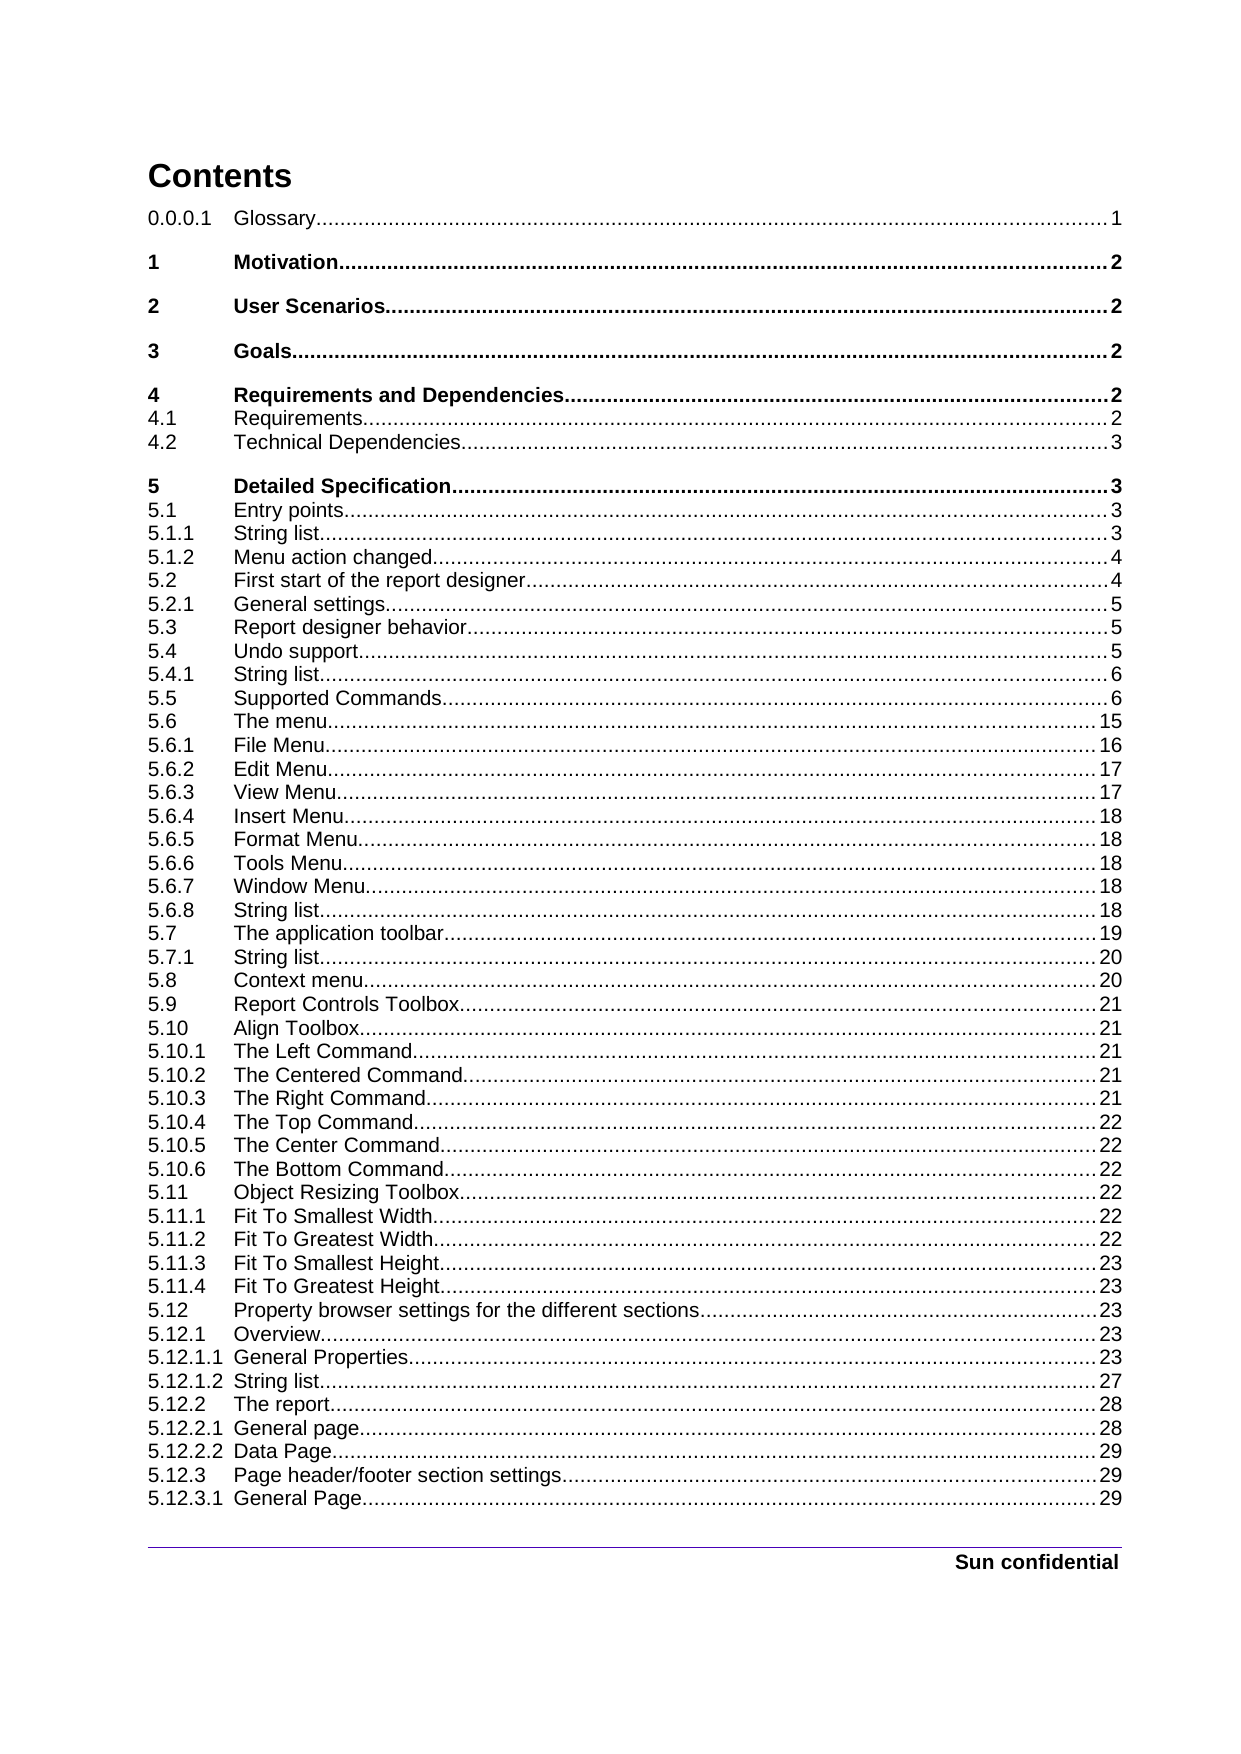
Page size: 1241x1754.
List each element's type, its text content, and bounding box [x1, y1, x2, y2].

text 5.10.1 The Left Command 21 [148, 1039, 1122, 1063]
text 5.5 Supported Commands 6 [148, 686, 1122, 710]
text 5.12.2.2 Data Page 29 [148, 1440, 1122, 1463]
text 5.12.1.1 General Properties 23 [148, 1346, 1122, 1369]
text 5.7.1 String list 20 [148, 945, 1122, 969]
subtitle Contents [148, 157, 1122, 194]
text 5.1.1 String list 3 [148, 522, 1122, 545]
text 5.6.8 String list 18 [148, 898, 1122, 922]
text 5.6 The menu 15 [148, 710, 1122, 733]
text 5.12.2.1 General page 28 [148, 1416, 1122, 1440]
text 4 Requirements and Dependencies 2 [148, 383, 1122, 407]
text 5.6.4 Insert Menu 18 [148, 804, 1122, 828]
text 5.2.1 General settings 5 [148, 592, 1122, 616]
text 5.7 The application toolbar 19 [148, 922, 1122, 945]
text 5.10.5 The Center Command 22 [148, 1134, 1122, 1157]
text 4.2 Technical Dependencies 3 [148, 430, 1122, 454]
text 4.1 Requirements 2 [148, 407, 1122, 430]
text 5.12.3 Page header/footer section settings 29 [148, 1463, 1122, 1487]
text 5.12 Property browser settings for the different sections 23 [148, 1298, 1122, 1322]
text 5.10.6 The Bottom Command 22 [148, 1157, 1122, 1181]
text 5.10 Align Toolbox 21 [148, 1016, 1122, 1039]
text 5.11.4 Fit To Greatest Height 23 [148, 1275, 1122, 1298]
text 5.6.2 Edit Menu 17 [148, 757, 1122, 781]
text 2 User Scenarios 2 [148, 295, 1122, 318]
text 5.11.3 Fit To Smallest Height 23 [148, 1251, 1122, 1275]
text 5.2 First start of the report designer 4 [148, 569, 1122, 592]
text 5.1 Entry points 3 [148, 498, 1122, 522]
text 5.1.2 Menu action changed 4 [148, 545, 1122, 569]
text 1 Motivation 2 [148, 251, 1122, 274]
text 5.3 Report designer behavior 5 [148, 616, 1122, 639]
text 5.6.3 View Menu 17 [148, 781, 1122, 804]
text 5.11.1 Fit To Smallest Width 22 [148, 1204, 1122, 1228]
text 5.4 Undo support 5 [148, 639, 1122, 663]
text 3 Goals 2 [148, 339, 1122, 363]
text 5.11 Object Resizing Toolbox 22 [148, 1181, 1122, 1204]
text 0.0.0.1 Glossary 1 [148, 207, 1122, 230]
text 5.4.1 String list 6 [148, 663, 1122, 686]
text 5.6.7 Window Menu 18 [148, 875, 1122, 898]
text 5.9 Report Controls Toolbox 21 [148, 992, 1122, 1016]
text 5.12.1.2 String list 27 [148, 1369, 1122, 1393]
text 5.10.2 The Centered Command 21 [148, 1063, 1122, 1087]
text 5.12.2 The report 28 [148, 1393, 1122, 1416]
text 5.6.6 Tools Menu 18 [148, 851, 1122, 875]
text 5.10.4 The Top Command 22 [148, 1110, 1122, 1134]
text 5.6.1 File Menu 16 [148, 733, 1122, 757]
text 5.8 Context menu 20 [148, 969, 1122, 992]
text 5.10.3 The Right Command 21 [148, 1087, 1122, 1110]
text 5.6.5 Format Menu 18 [148, 828, 1122, 851]
text 5.11.2 Fit To Greatest Width 22 [148, 1228, 1122, 1251]
text 5.12.3.1 General Page 29 [148, 1487, 1122, 1510]
text 5.12.1 Overview 23 [148, 1322, 1122, 1346]
text 5 Detailed Specification 3 [148, 474, 1122, 498]
